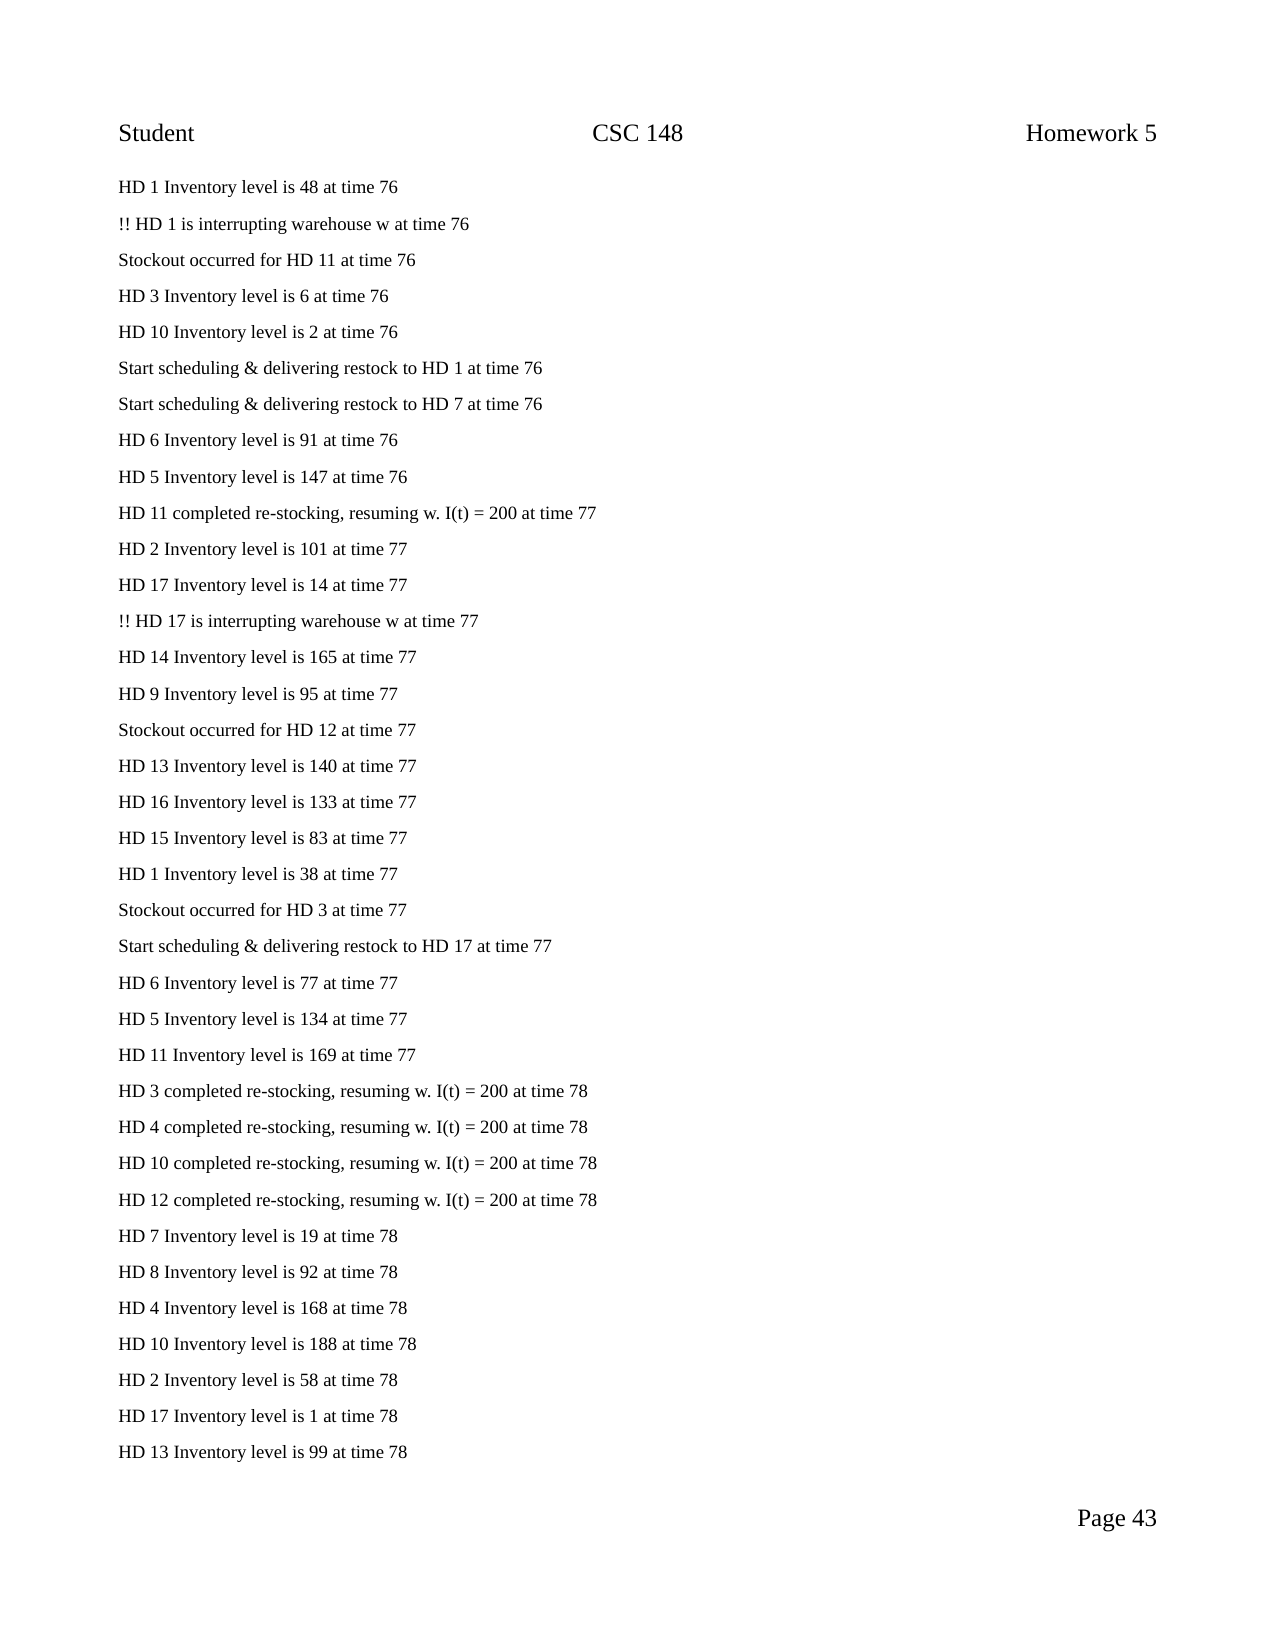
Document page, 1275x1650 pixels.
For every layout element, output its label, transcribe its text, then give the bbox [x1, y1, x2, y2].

text HD 3 completed re-stocking, resuming w. I(t) = 200 at time 78 [118, 1080, 1157, 1102]
text HD 5 Inventory level is 134 at time 77 [118, 1008, 1157, 1029]
text HD 17 Inventory level is 14 at time 77 [118, 574, 1157, 596]
text HD 11 completed re-stocking, resuming w. I(t) = 200 at time 77 [118, 502, 1157, 523]
text HD 16 Inventory level is 133 at time 77 [118, 791, 1157, 812]
text HD 11 Inventory level is 169 at time 77 [118, 1044, 1157, 1065]
text HD 5 Inventory level is 147 at time 76 [118, 466, 1157, 487]
text HD 2 Inventory level is 58 at time 78 [118, 1369, 1157, 1391]
text HD 13 Inventory level is 99 at time 78 [118, 1441, 1157, 1463]
text HD 15 Inventory level is 83 at time 77 [118, 827, 1157, 848]
text HD 7 Inventory level is 19 at time 78 [118, 1224, 1157, 1246]
text HD 12 completed re-stocking, resuming w. I(t) = 200 at time 78 [118, 1188, 1157, 1210]
text HD 4 Inventory level is 168 at time 78 [118, 1297, 1157, 1318]
text HD 1 Inventory level is 38 at time 77 [118, 863, 1157, 885]
text HD 3 Inventory level is 6 at time 76 [118, 285, 1157, 306]
text HD 6 Inventory level is 77 at time 77 [118, 972, 1157, 993]
text Start scheduling & delivering restock to HD 7 at time 76 [118, 393, 1157, 415]
text HD 10 completed re-stocking, resuming w. I(t) = 200 at time 78 [118, 1152, 1157, 1174]
text !! HD 17 is interrupting warehouse w at time 77 [118, 610, 1157, 632]
text HD 2 Inventory level is 101 at time 77 [118, 538, 1157, 559]
text !! HD 1 is interrupting warehouse w at time 76 [118, 212, 1157, 234]
text Start scheduling & delivering restock to HD 1 at time 76 [118, 357, 1157, 379]
text Start scheduling & delivering restock to HD 17 at time 77 [118, 935, 1157, 957]
text Stockout occurred for HD 3 at time 77 [118, 899, 1157, 921]
text Stockout occurred for HD 11 at time 76 [118, 249, 1157, 270]
text HD 4 completed re-stocking, resuming w. I(t) = 200 at time 78 [118, 1116, 1157, 1138]
text HD 1 Inventory level is 48 at time 76 [118, 176, 1157, 198]
text Stockout occurred for HD 12 at time 77 [118, 718, 1157, 740]
text HD 10 Inventory level is 2 at time 76 [118, 321, 1157, 342]
text HD 9 Inventory level is 95 at time 77 [118, 682, 1157, 704]
text HD 10 Inventory level is 188 at time 78 [118, 1333, 1157, 1354]
text HD 17 Inventory level is 1 at time 78 [118, 1405, 1157, 1427]
text HD 14 Inventory level is 165 at time 77 [118, 646, 1157, 668]
text HD 6 Inventory level is 91 at time 76 [118, 429, 1157, 451]
text HD 8 Inventory level is 92 at time 78 [118, 1261, 1157, 1282]
text HD 13 Inventory level is 140 at time 77 [118, 755, 1157, 776]
